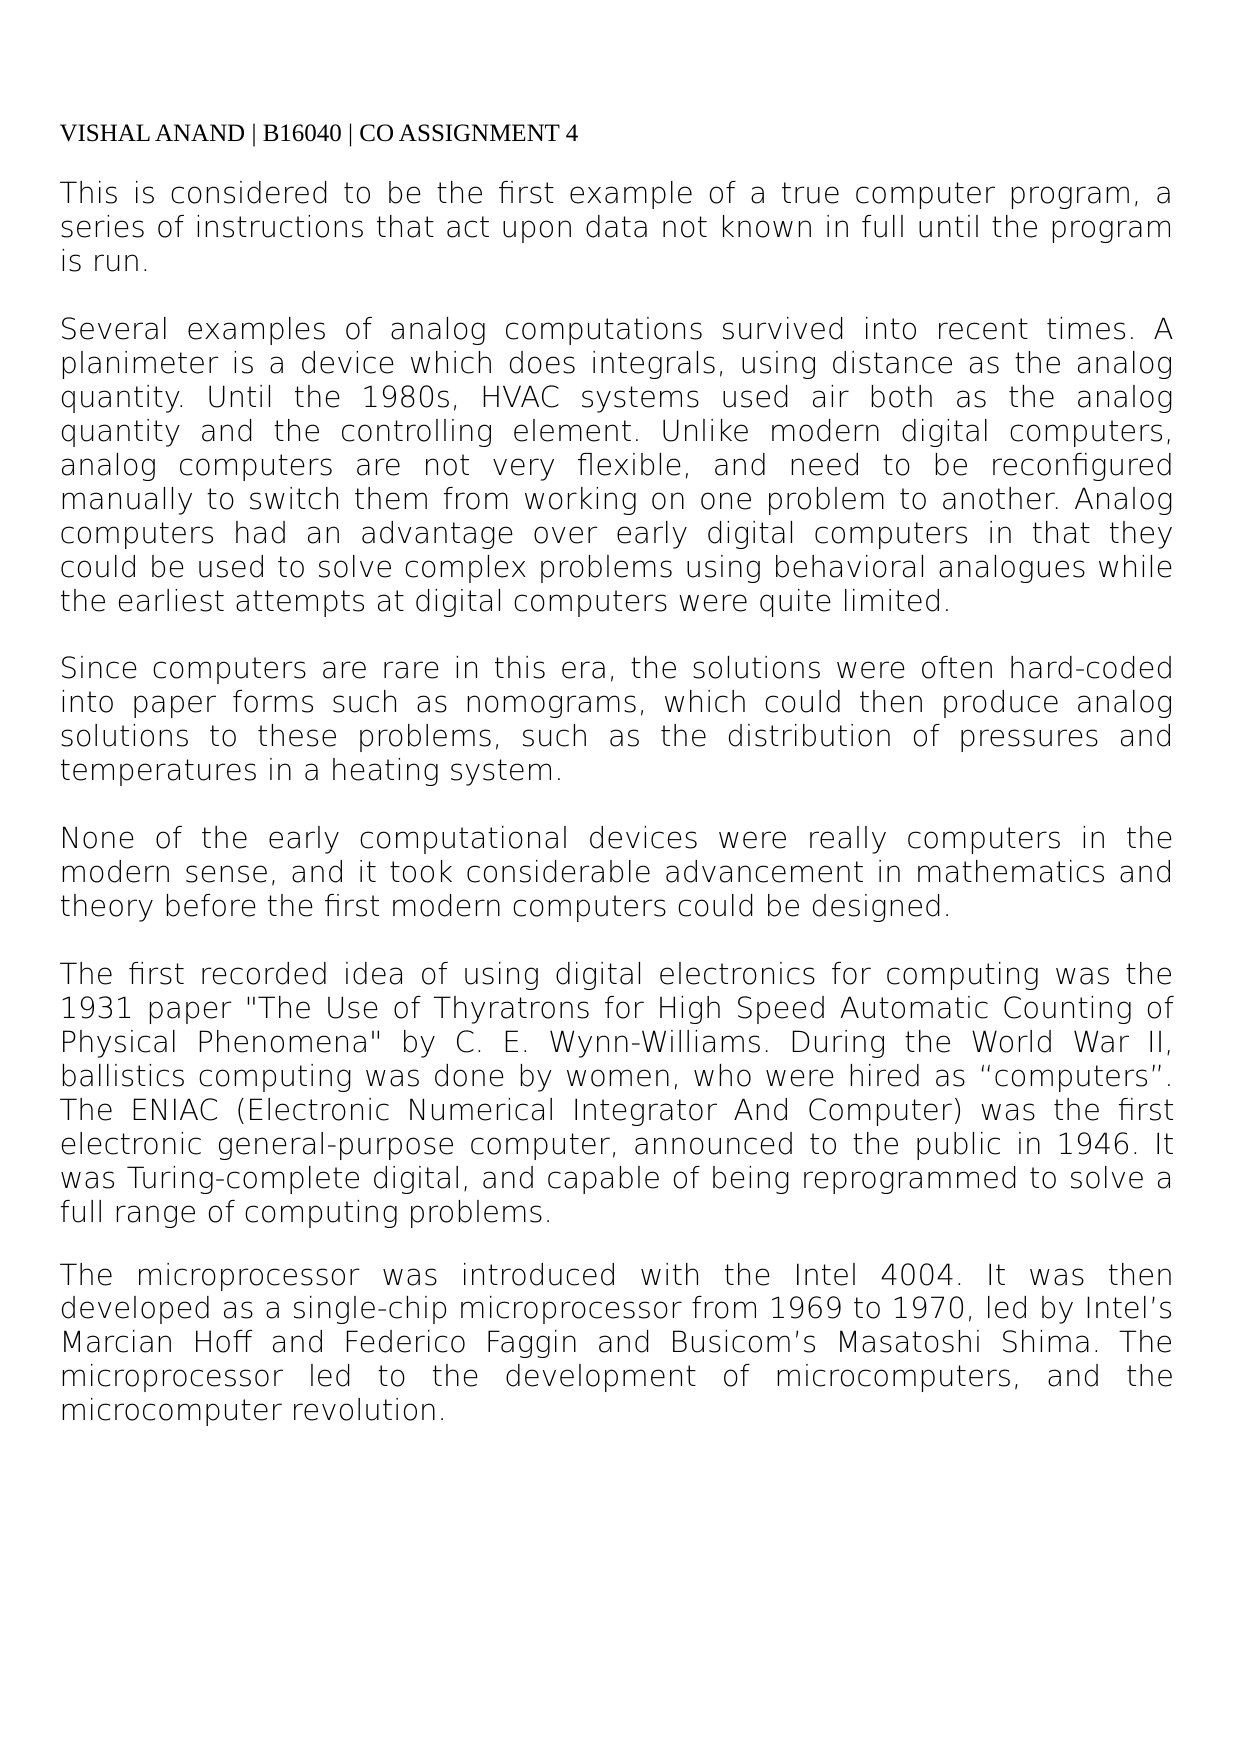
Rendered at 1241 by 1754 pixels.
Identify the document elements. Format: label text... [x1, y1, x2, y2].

text Several examples of analog computations survived into recent times. A planimeter is a device which does integrals, using distance as the analog quantity. Until the 1980s, HVAC systems used air both as the analog quantity and the controlling element. Unlike modern digital computers, analog computers are not very flexible, and need to be reconfigured manually to switch them from working on one problem to another. Analog computers had an advantage over early digital computers in that they could be used to solve complex problems using behavioral analogues while the earliest attempts at digital computers were quite limited. [59, 312, 1175, 618]
text Since computers are rare in this era, the solutions were often hard-coded into paper forms such as nomograms, which could then produce analog solutions to these problems, such as the distribution of pressures and temperatures in a heating system. [59, 652, 1175, 788]
text The microprocessor was introduced with the Intel 4004. It was then developed as a single-chip microprocessor from 1969 to 1970, led by Intel’s Marcian Hoff and Federico Faggin and Busicom’s Masatoshi Shima. The microprocessor led to the development of microcomputers, and the microcomputer revolution. [59, 1258, 1175, 1428]
text The first recorded idea of using digital electronics for computing was the 1931 paper "The Use of Thyratrons for High Speed Automatic Counting of Physical Phenomena" by C. E. Wynn-Williams. During the World War II, ballistics computing was done by women, who were hired as “computers”. The ENIAC (Electronic Numerical Integrator And Computer) was the first electronic general-purpose computer, announced to the public in 1946. It was Turing-complete digital, and capable of being reprogrammed to solve a full range of computing problems. [59, 957, 1175, 1229]
text This is considered to be the first example of a true computer program, a series of instructions that act upon data not known in full until the program is run. [59, 176, 1175, 278]
text None of the early computational devices were really computers in the modern sense, and it took considerable advancement in mathematics and theory before the first modern computers could be designed. [59, 822, 1175, 923]
